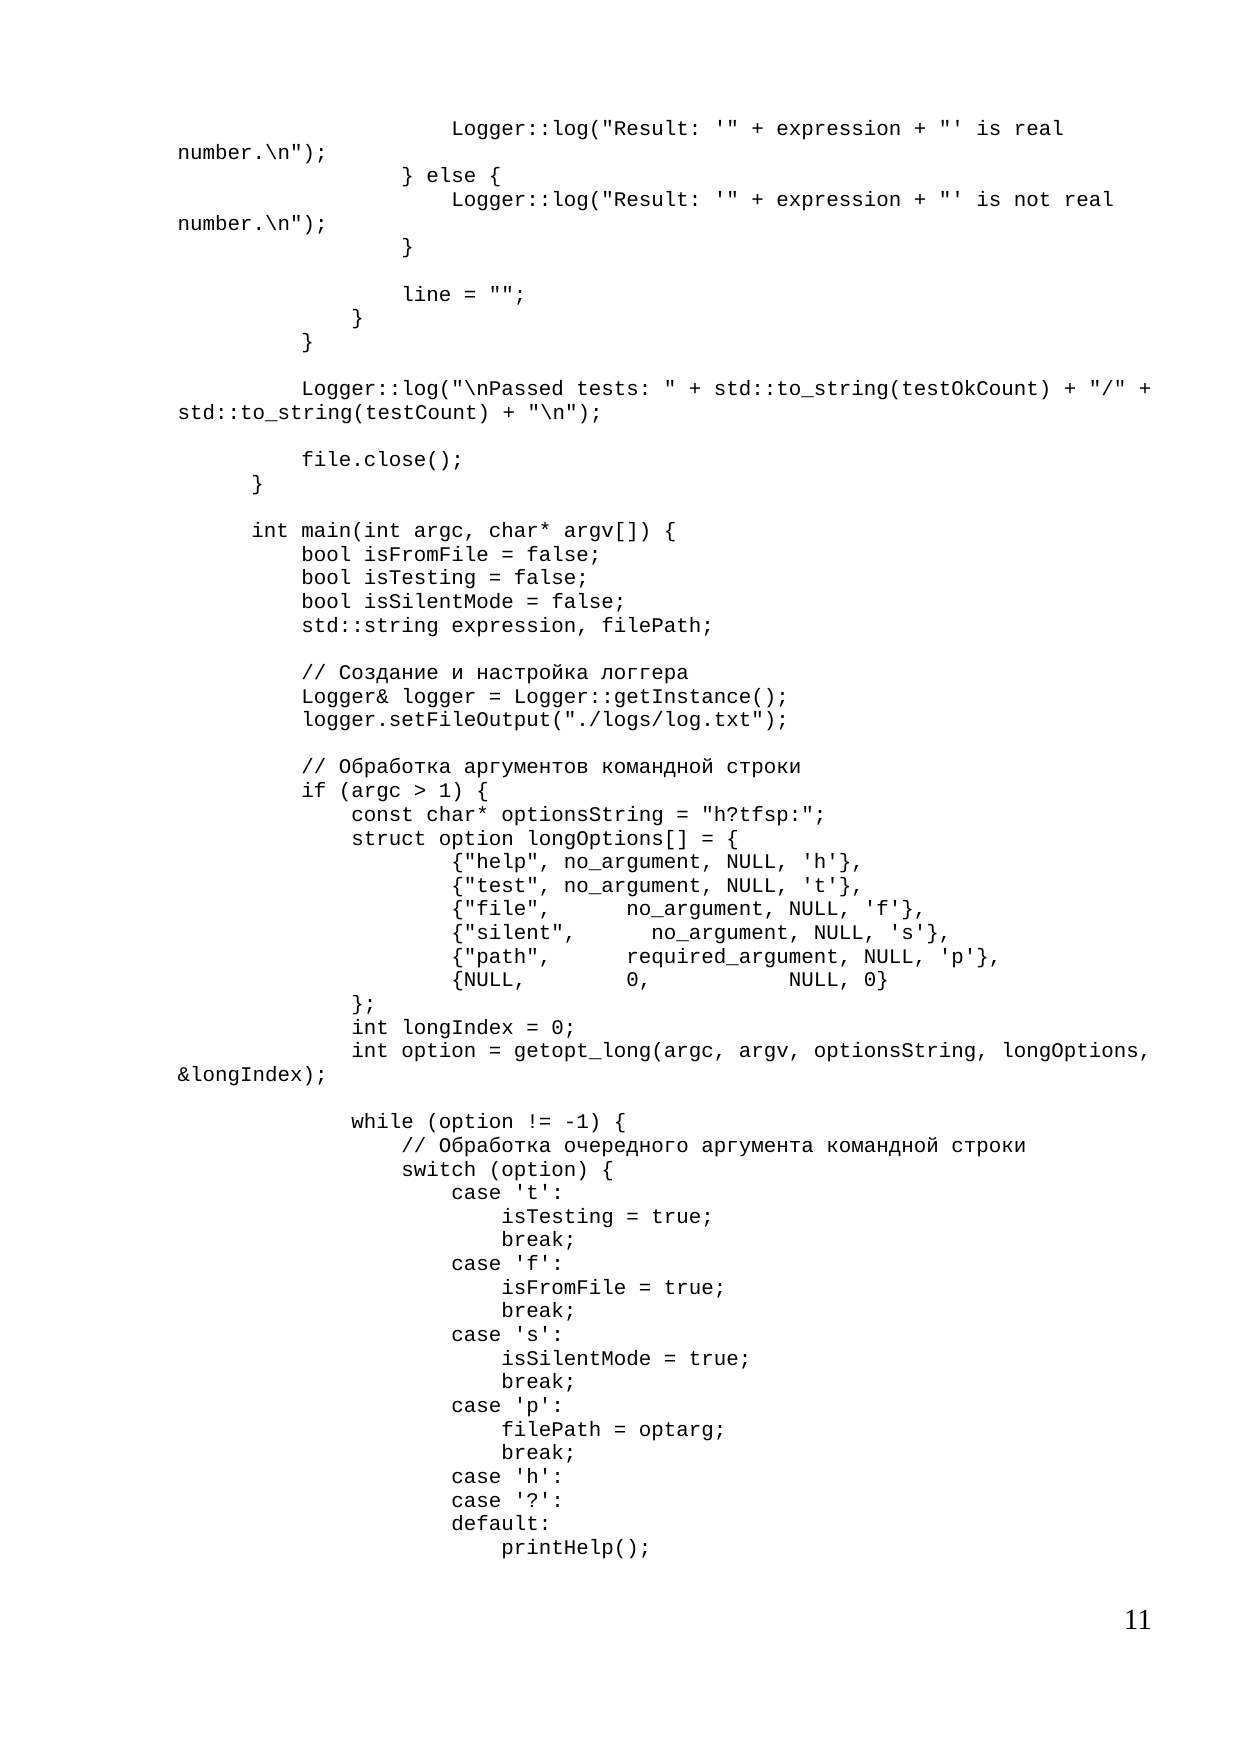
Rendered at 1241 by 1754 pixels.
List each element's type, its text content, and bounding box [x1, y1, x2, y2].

text switch (option) { [177, 1158, 1152, 1182]
text } else { [177, 165, 1152, 189]
text while (option != -1) { [177, 1111, 1152, 1135]
text isFromFile = true; [177, 1277, 1152, 1300]
text break; [177, 1371, 1152, 1395]
text filePath = optarg; [177, 1419, 1152, 1442]
text file.close(); [177, 449, 1152, 473]
text } [177, 331, 1152, 354]
text {"silent", no_argument, NULL, 's'}, [177, 922, 1152, 946]
text case 'f': [177, 1253, 1152, 1277]
text {NULL, 0, NULL, 0} [177, 969, 1152, 993]
text printHelp(); [177, 1537, 1152, 1561]
text case '?': [177, 1489, 1152, 1513]
text case 'h': [177, 1466, 1152, 1489]
text bool isFromFile = false; [177, 544, 1152, 567]
text {"path", required_argument, NULL, 'p'}, [177, 946, 1152, 969]
text } [177, 473, 1152, 496]
text const char* optionsString = "h?tfsp:"; [177, 804, 1152, 827]
text case 't': [177, 1182, 1152, 1206]
text {"help", no_argument, NULL, 'h'}, [177, 851, 1152, 875]
text // Обработка очередного аргумента командной строки [177, 1135, 1152, 1158]
text } [177, 236, 1152, 260]
text break; [177, 1229, 1152, 1253]
text Logger::log("Result: '" + expression + "' is real number.\n"); [177, 118, 1152, 165]
text case 's': [177, 1324, 1152, 1348]
text }; [177, 993, 1152, 1017]
text Logger::log("\nPassed tests: " + std::to_string(testOkCount) + "/" + std::to_string(testCount) + "\n"); [177, 378, 1152, 426]
text std::string expression, filePath; [177, 615, 1152, 638]
text int option = getopt_long(argc, argv, optionsString, longOptions, &longIndex); [177, 1040, 1152, 1088]
text break; [177, 1442, 1152, 1466]
text Logger& logger = Logger::getInstance(); [177, 686, 1152, 709]
text if (argc > 1) { [177, 780, 1152, 804]
text struct option longOptions[] = { [177, 827, 1152, 851]
text break; [177, 1300, 1152, 1324]
text case 'p': [177, 1395, 1152, 1419]
text bool isTesting = false; [177, 567, 1152, 591]
text default: [177, 1513, 1152, 1537]
text // Обработка аргументов командной строки [177, 757, 1152, 780]
text {"test", no_argument, NULL, 't'}, [177, 875, 1152, 898]
text int longIndex = 0; [177, 1017, 1152, 1040]
text isTesting = true; [177, 1206, 1152, 1229]
text {"file", no_argument, NULL, 'f'}, [177, 898, 1152, 922]
text } [177, 307, 1152, 331]
text line = ""; [177, 284, 1152, 307]
text int main(int argc, char* argv[]) { [177, 520, 1152, 544]
text bool isSilentMode = false; [177, 591, 1152, 615]
text logger.setFileOutput("./logs/log.txt"); [177, 709, 1152, 733]
text // Создание и настройка логгера [177, 662, 1152, 686]
text Logger::log("Result: '" + expression + "' is not real number.\n"); [177, 189, 1152, 236]
text isSilentMode = true; [177, 1348, 1152, 1371]
